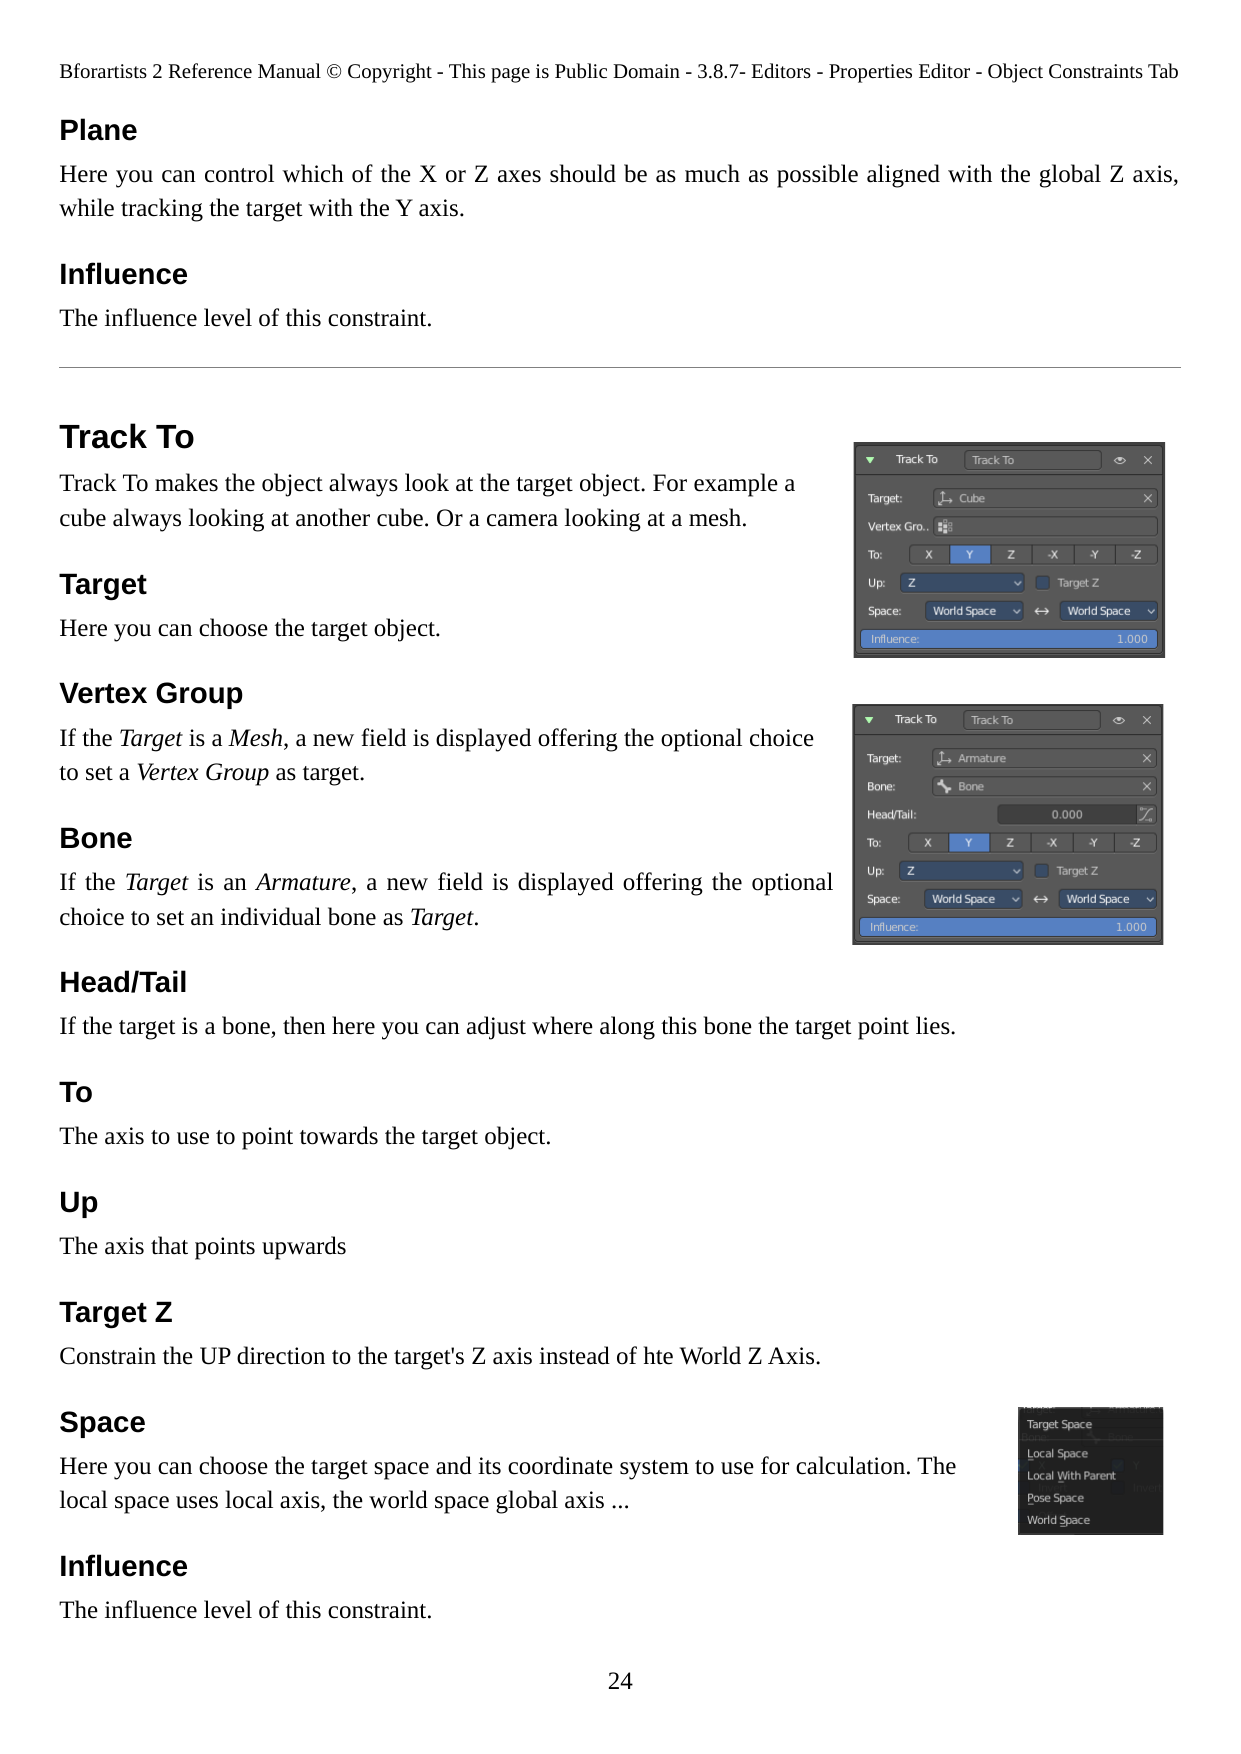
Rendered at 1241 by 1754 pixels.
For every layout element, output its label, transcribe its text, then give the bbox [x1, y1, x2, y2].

text Track To makes the object always look at the target object. For example a cube always looking at another cube. Or a camera looking at a mesh. [59, 468, 853, 532]
text Here you can choose the target space and its coordinate system to use for calculation. The local space uses local axis, the world space global axis ... [59, 1451, 1018, 1514]
text The axis that points upwards [59, 1231, 1181, 1260]
picture [853, 442, 1166, 658]
subtitle Vertex Group [59, 676, 1181, 710]
subtitle Target Z [59, 1295, 1181, 1329]
subtitle Influence [59, 1549, 1181, 1583]
subtitle Track To [59, 417, 1181, 456]
subtitle Bone [59, 821, 852, 854]
text Here you can control which of the X or Z axes should be as much as possible aligned with the global Z axis, while tracking the target with the Y axis. [59, 159, 1181, 222]
text The influence level of this constraint. [59, 303, 1181, 332]
picture [852, 704, 1164, 945]
subtitle Head/Tail [59, 965, 1181, 999]
subtitle Target [59, 567, 853, 600]
subtitle [1164, 821, 1181, 854]
text Here you can choose the target object. [59, 613, 853, 642]
subtitle Up [59, 1185, 1181, 1219]
text If the target is a bone, then here you can adjust where along this bone the target point lies. [59, 1011, 1181, 1040]
subtitle Influence [59, 257, 1181, 291]
text Constrain the UP direction to the target's Z axis instead of hte World Z Axis. [59, 1341, 1181, 1370]
text The influence level of this constraint. [59, 1595, 1181, 1624]
subtitle [1166, 567, 1181, 600]
subtitle To [59, 1075, 1181, 1109]
text The axis to use to point towards the target object. [59, 1121, 1181, 1150]
subtitle Space [59, 1405, 1181, 1438]
subtitle Plane [59, 113, 1181, 146]
text If the Target is an Armature, a new field is displayed offering the optional choice to set an individual bone as Target. [59, 867, 852, 930]
text If the Target is a Mesh, a new field is displayed offering the optional choice to set a Vertex Group as target. [59, 723, 852, 786]
picture [1018, 1407, 1164, 1535]
